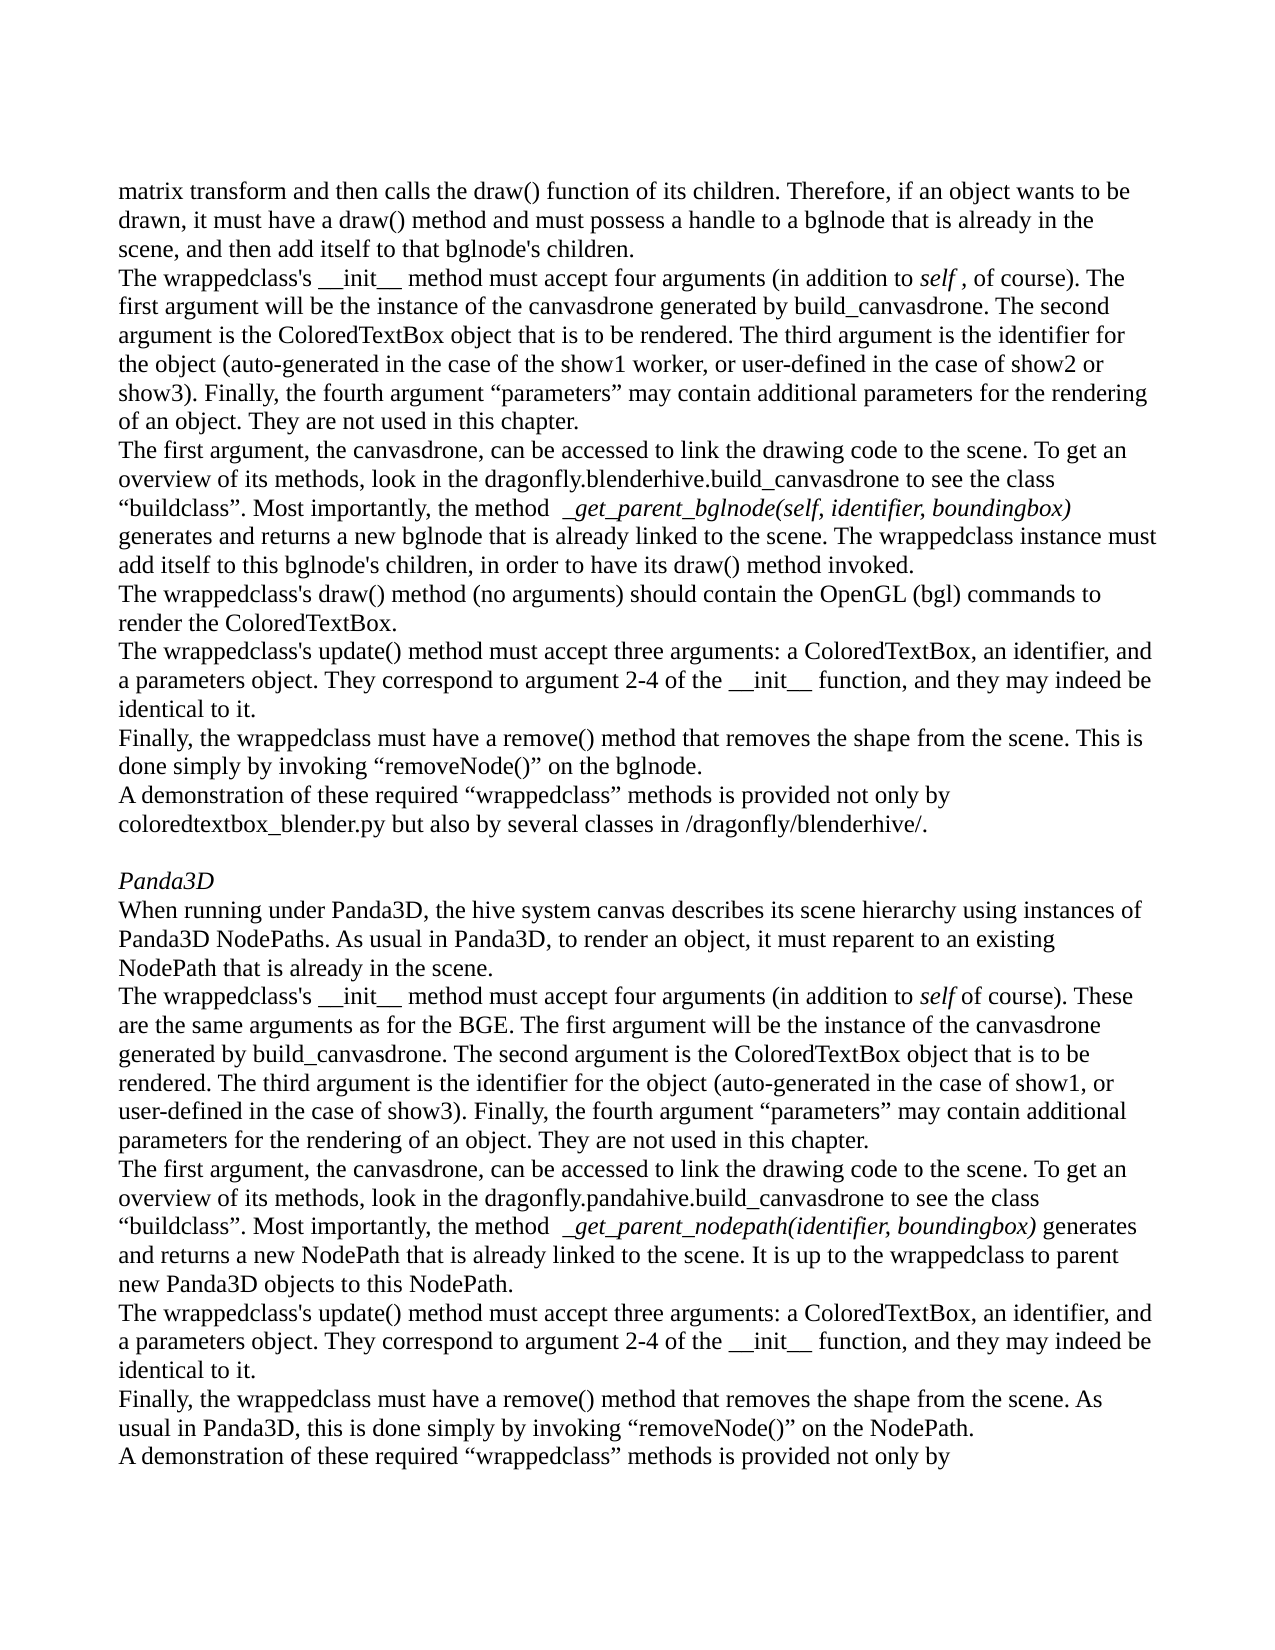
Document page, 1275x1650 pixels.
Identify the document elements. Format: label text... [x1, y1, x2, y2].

text A demonstration of these required “wrappedclass” methods is provided not only by coloredtextbox_blender.py but also by several classes in /dragonfly/blenderhive/. [118, 780, 1157, 838]
text matrix transform and then calls the draw() function of its children. Therefore, if an object wants to be drawn, it must have a draw() method and must possess a handle to a bglnode that is already in the scene, and then add itself to that bglnode's children. [118, 176, 1157, 263]
text When running under Panda3D, the hive system canvas describes its scene hierarchy using instances of Panda3D NodePaths. As usual in Panda3D, to render an object, it must reparent to an existing NodePath that is already in the scene. [118, 895, 1157, 981]
text The wrappedclass's update() method must accept three arguments: a ColoredTextBox, an identifier, and a parameters object. They correspond to argument 2-4 of the __init__ function, and they may indeed be identical to it. [118, 1298, 1157, 1384]
text Finally, the wrappedclass must have a remove() method that removes the shape from the scene. As usual in Panda3D, this is done simply by invoking “removeNode()” on the NodePath. [118, 1384, 1157, 1441]
text The first argument, the canvasdrone, can be accessed to link the drawing code to the scene. To get an overview of its methods, look in the dragonfly.pandahive.build_canvasdrone to see the class “buildclass”. Most importantly, the method _get_parent_nodepath(identifier, boundingbox) generates and returns a new NodePath that is already linked to the scene. It is up to the wrappedclass to parent new Panda3D objects to this NodePath. [118, 1154, 1157, 1298]
text The wrappedclass's draw() method (no arguments) should contain the OpenGL (bgl) commands to render the ColoredTextBox. [118, 579, 1157, 636]
text A demonstration of these required “wrappedclass” methods is provided not only by [118, 1441, 1157, 1470]
text Finally, the wrappedclass must have a remove() method that removes the shape from the scene. This is done simply by invoking “removeNode()” on the bglnode. [118, 723, 1157, 780]
text The wrappedclass's __init__ method must accept four arguments (in addition to self , of course). The first argument will be the instance of the canvasdrone generated by build_canvasdrone. The second argument is the ColoredTextBox object that is to be rendered. The third argument is the identifier for the object (auto-generated in the case of the show1 worker, or user-defined in the case of show2 or show3). Finally, the fourth argument “parameters” may contain additional parameters for the rendering of an object. They are not used in this chapter. [118, 263, 1157, 435]
text Panda3D [118, 866, 1157, 895]
text The first argument, the canvasdrone, can be accessed to link the drawing code to the scene. To get an overview of its methods, look in the dragonfly.blenderhive.build_canvasdrone to see the class “buildclass”. Most importantly, the method _get_parent_bglnode(self, identifier, boundingbox) generates and returns a new bglnode that is already linked to the scene. The wrappedclass instance must add itself to this bglnode's children, in order to have its draw() method invoked. [118, 435, 1157, 579]
text The wrappedclass's update() method must accept three arguments: a ColoredTextBox, an identifier, and a parameters object. They correspond to argument 2-4 of the __init__ function, and they may indeed be identical to it. [118, 636, 1157, 723]
text The wrappedclass's __init__ method must accept four arguments (in addition to self of course). These are the same arguments as for the BGE. The first argument will be the instance of the canvasdrone generated by build_canvasdrone. The second argument is the ColoredTextBox object that is to be rendered. The third argument is the identifier for the object (auto-generated in the case of show1, or user-defined in the case of show3). Finally, the fourth argument “parameters” may contain additional parameters for the rendering of an object. They are not used in this chapter. [118, 981, 1157, 1154]
